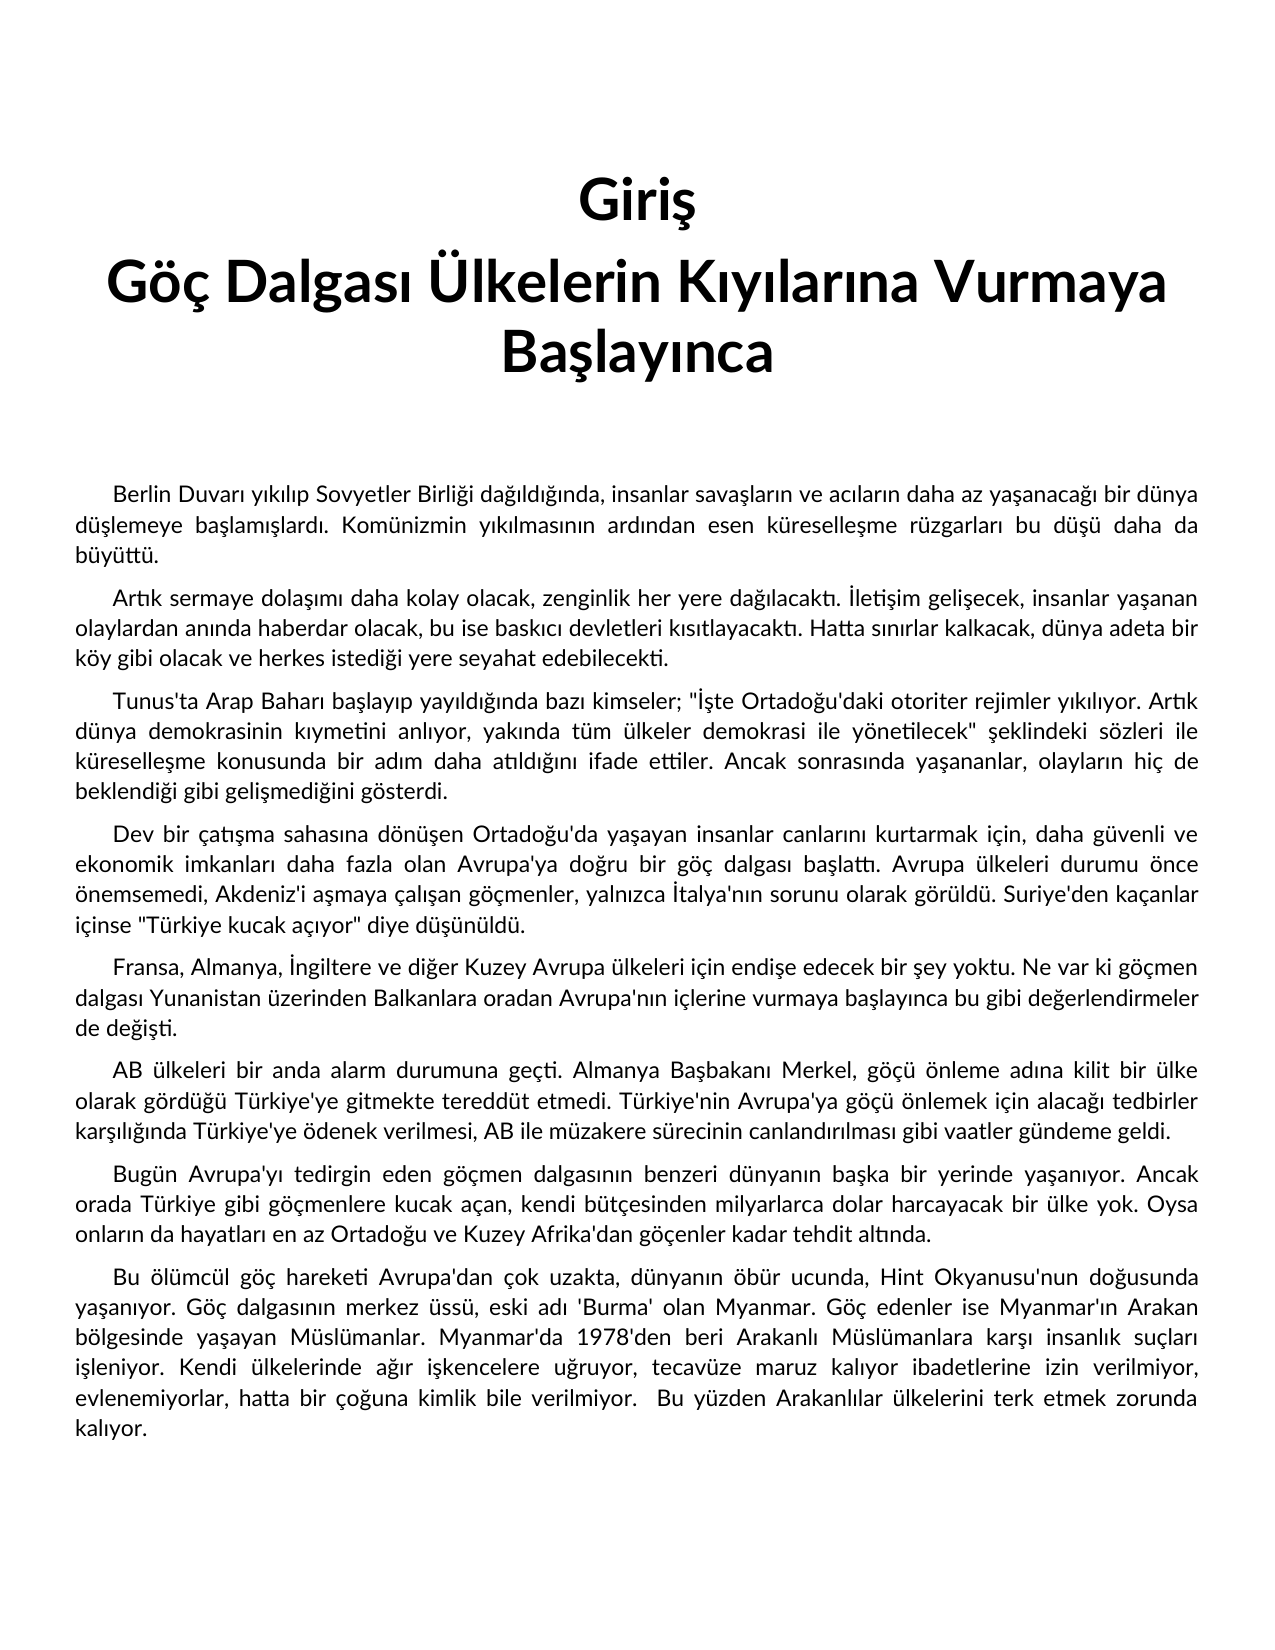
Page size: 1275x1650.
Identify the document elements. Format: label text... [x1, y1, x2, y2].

text Bugün Avrupa'yı tedirgin eden göçmen dalgasının benzeri dünyanın başka bir yerinde yaşanıyor. Ancak orada Türkiye gibi göçmenlere kucak açan, kendi bütçesinden milyarlarca dolar harcayacak bir ülke yok. Oysa onların da hayatları en az Ortadoğu ve Kuzey Afrika'dan göçenler kadar tehdit altında. [75, 1159, 1200, 1247]
subtitle Giriş [75, 162, 1200, 232]
text Fransa, Almanya, İngiltere ve diğer Kuzey Avrupa ülkeleri için endişe edecek bir şey yoktu. Ne var ki göçmen dalgası Yunanistan üzerinden Balkanlara oradan Avrupa'nın içlerine vurmaya başlayınca bu gibi değerlendirmeler de değişti. [75, 953, 1200, 1041]
subtitle Göç Dalgası Ülkelerin Kıyılarına Vurmaya Başlayınca [75, 245, 1200, 385]
text Berlin Duvarı yıkılıp Sovyetler Birliği dağıldığında, insanlar savaşların ve acıların daha az yaşanacağı bir dünya düşlemeye başlamışlardı. Komünizmin yıkılmasının ardından esen küreselleşme rüzgarları bu düşü daha da büyüttü. [75, 480, 1200, 568]
text Bu ölümcül göç hareketi Avrupa'dan çok uzakta, dünyanın öbür ucunda, Hint Okyanusu'nun doğusunda yaşanıyor. Göç dalgasının merkez üssü, eski adı 'Burma' olan Myanmar. Göç edenler ise Myanmar'ın Arakan bölgesinde yaşayan Müslümanlar. Myanmar'da 1978'den beri Arakanlı Müslümanlara karşı insanlık suçları işleniyor. Kendi ülkelerinde ağır işkencelere uğruyor, tecavüze maruz kalıyor ibadetlerine izin verilmiyor, evlenemiyorlar, hatta bir çoğuna kimlik bile verilmiyor. Bu yüzden Arakanlılar ülkelerini terk etmek zorunda kalıyor. [75, 1262, 1200, 1441]
text Artık sermaye dolaşımı daha kolay olacak, zenginlik her yere dağılacaktı. İletişim gelişecek, insanlar yaşanan olaylardan anında haberdar olacak, bu ise baskıcı devletleri kısıtlayacaktı. Hatta sınırlar kalkacak, dünya adeta bir köy gibi olacak ve herkes istediği yere seyahat edebilecekti. [75, 583, 1200, 671]
text Tunus'ta Arap Baharı başlayıp yayıldığında bazı kimseler; "İşte Ortadoğu'daki otoriter rejimler yıkılıyor. Artık dünya demokrasinin kıymetini anlıyor, yakında tüm ülkeler demokrasi ile yönetilecek" şeklindeki sözleri ile küreselleşme konusunda bir adım daha atıldığını ifade ettiler. Ancak sonrasında yaşananlar, olayların hiç de beklendiği gibi gelişmediğini gösterdi. [75, 686, 1200, 804]
text Dev bir çatışma sahasına dönüşen Ortadoğu'da yaşayan insanlar canlarını kurtarmak için, daha güvenli ve ekonomik imkanları daha fazla olan Avrupa'ya doğru bir göç dalgası başlattı. Avrupa ülkeleri durumu önce önemsemedi, Akdeniz'i aşmaya çalışan göçmenler, yalnızca İtalya'nın sorunu olarak görüldü. Suriye'den kaçanlar içinse "Türkiye kucak açıyor" diye düşünüldü. [75, 820, 1200, 938]
text AB ülkeleri bir anda alarm durumuna geçti. Almanya Başbakanı Merkel, göçü önleme adına kilit bir ülke olarak gördüğü Türkiye'ye gitmekte tereddüt etmedi. Türkiye'nin Avrupa'ya göçü önlemek için alacağı tedbirler karşılığında Türkiye'ye ödenek verilmesi, AB ile müzakere sürecinin canlandırılması gibi vaatler gündeme geldi. [75, 1056, 1200, 1144]
